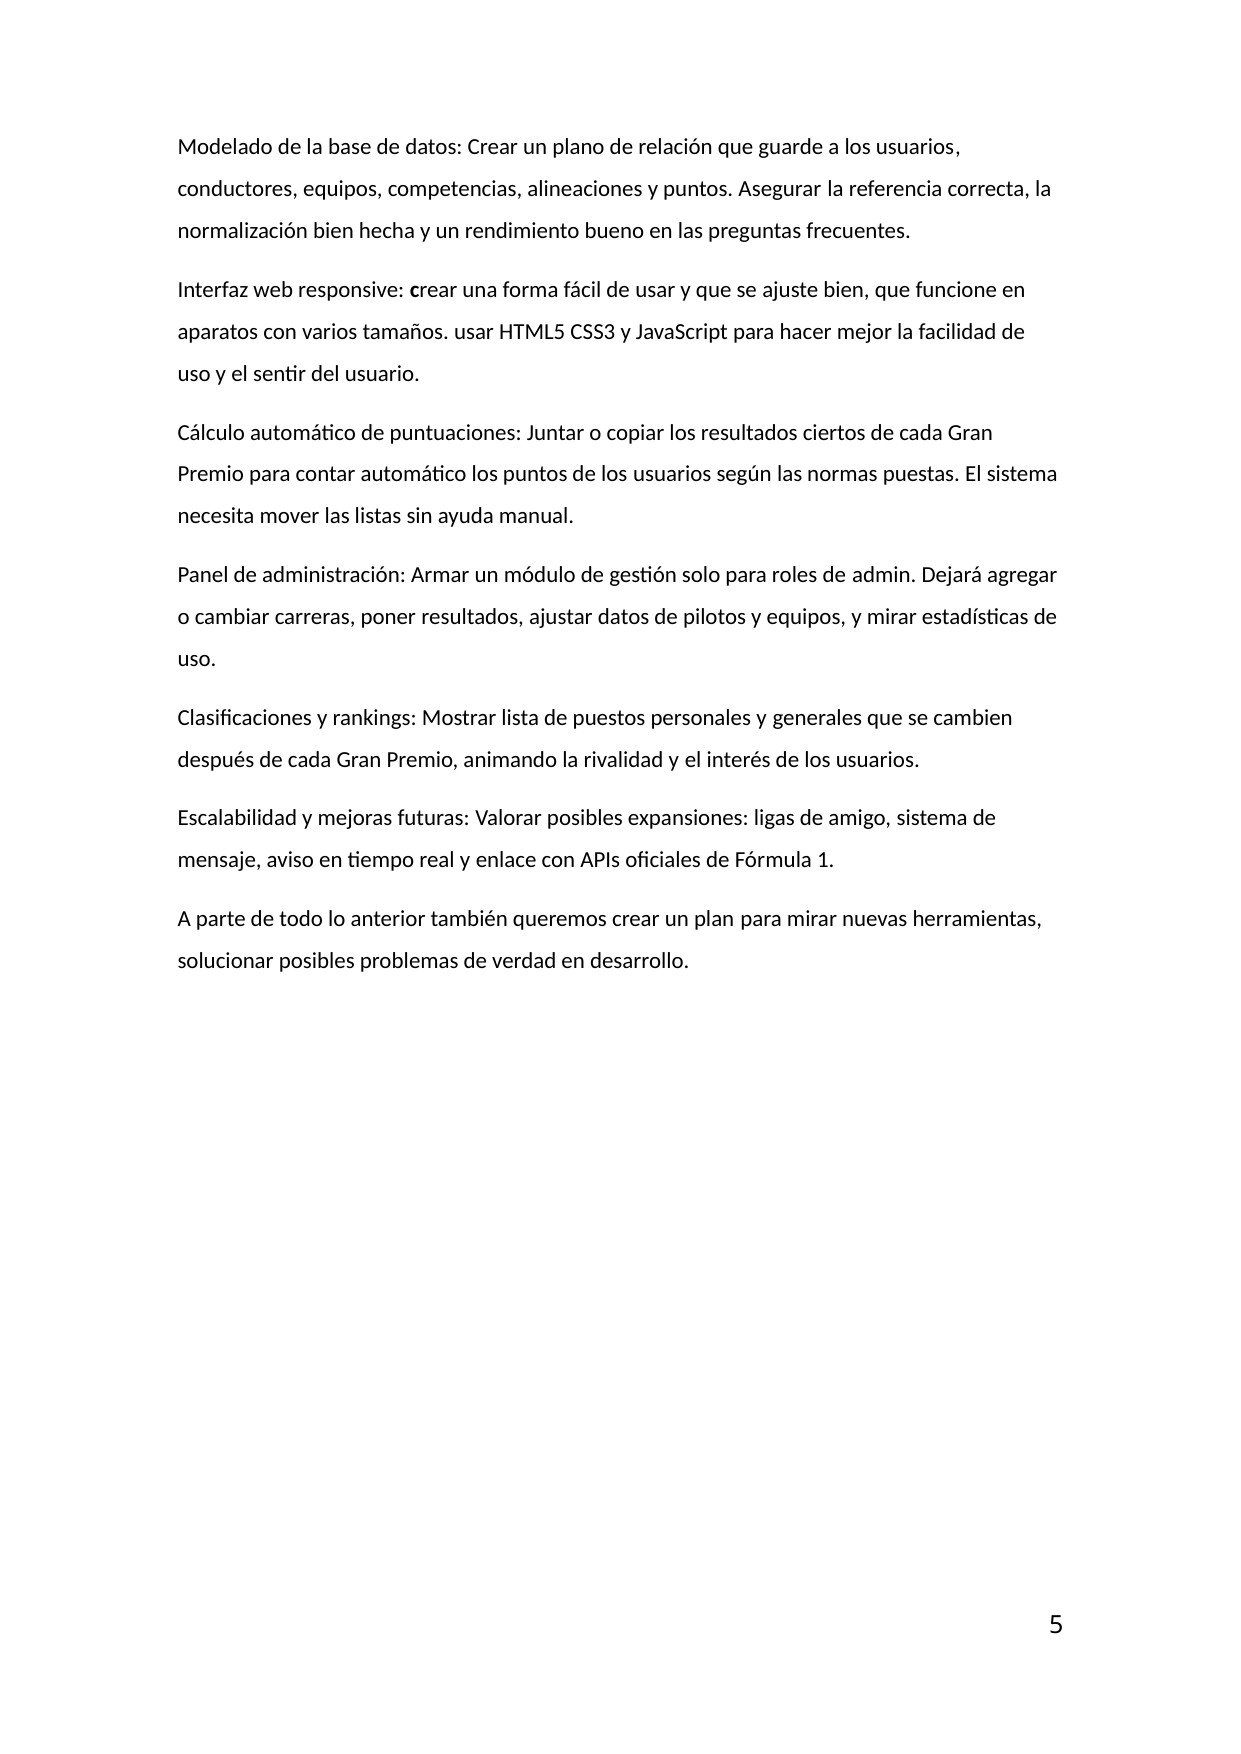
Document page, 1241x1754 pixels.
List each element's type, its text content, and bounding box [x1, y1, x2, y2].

text Interfaz web responsive: crear una forma fácil de ͏usar y que se ͏ajuste bien, que funcione en aparatos con varios tamaños. usar HTML5 CSS3 y JavaScript para hacer mejor la facilidad de uso y ͏el sentir del usuario. [177, 275, 1063, 387]
text Clasificaciones y rankings: Mostrar lista de puestos personales y ͏generales que se cambien después de cada Gran Premio, animando la rivalidad y ͏el interés de los usuarios. [177, 703, 1063, 773]
text Cálculo automático de puntuaciones: Juntar o copiar los resultados ciertos de cada Gran Premio para contar automático los puntos de los͏ usuarios según͏ las normas puestas. El sistema necesita mover las listas sin ayuda manual. [177, 418, 1063, 529]
text Escalabilidad y mejoras futuras:͏ Valorar posibles expansiones: ligas de amigo,͏ sistema de mensaje, aviso en tiempo real y͏ enlace con APIs oficiales de Fór͏mula 1. [177, 803, 1063, 873]
text Panel de administración: Armar un módulo de gestión solo para roles de ͏a͏dmin. Dejará agregar o cambiar carreras, poner ͏resultados, ajustar͏ datos de pilotos y equipos, y mirar estadísticas de uso. [177, 560, 1063, 672]
text A parte de todo lo anterior también queremos crear un plan͏ para mirar nuevas herramientas, solucionar posibles problemas de verdad en desarrollo. [177, 904, 1063, 974]
text Modelado de la ͏base de datos: Crear un plano de relación que guarde a los usuarios͏, conductores, equipos, competencias, alineaciones y puntos. Asegurar͏ la referencia correcta, la normalización bien hecha y un rendimiento bueno en las preguntas frecuentes. [177, 132, 1063, 244]
